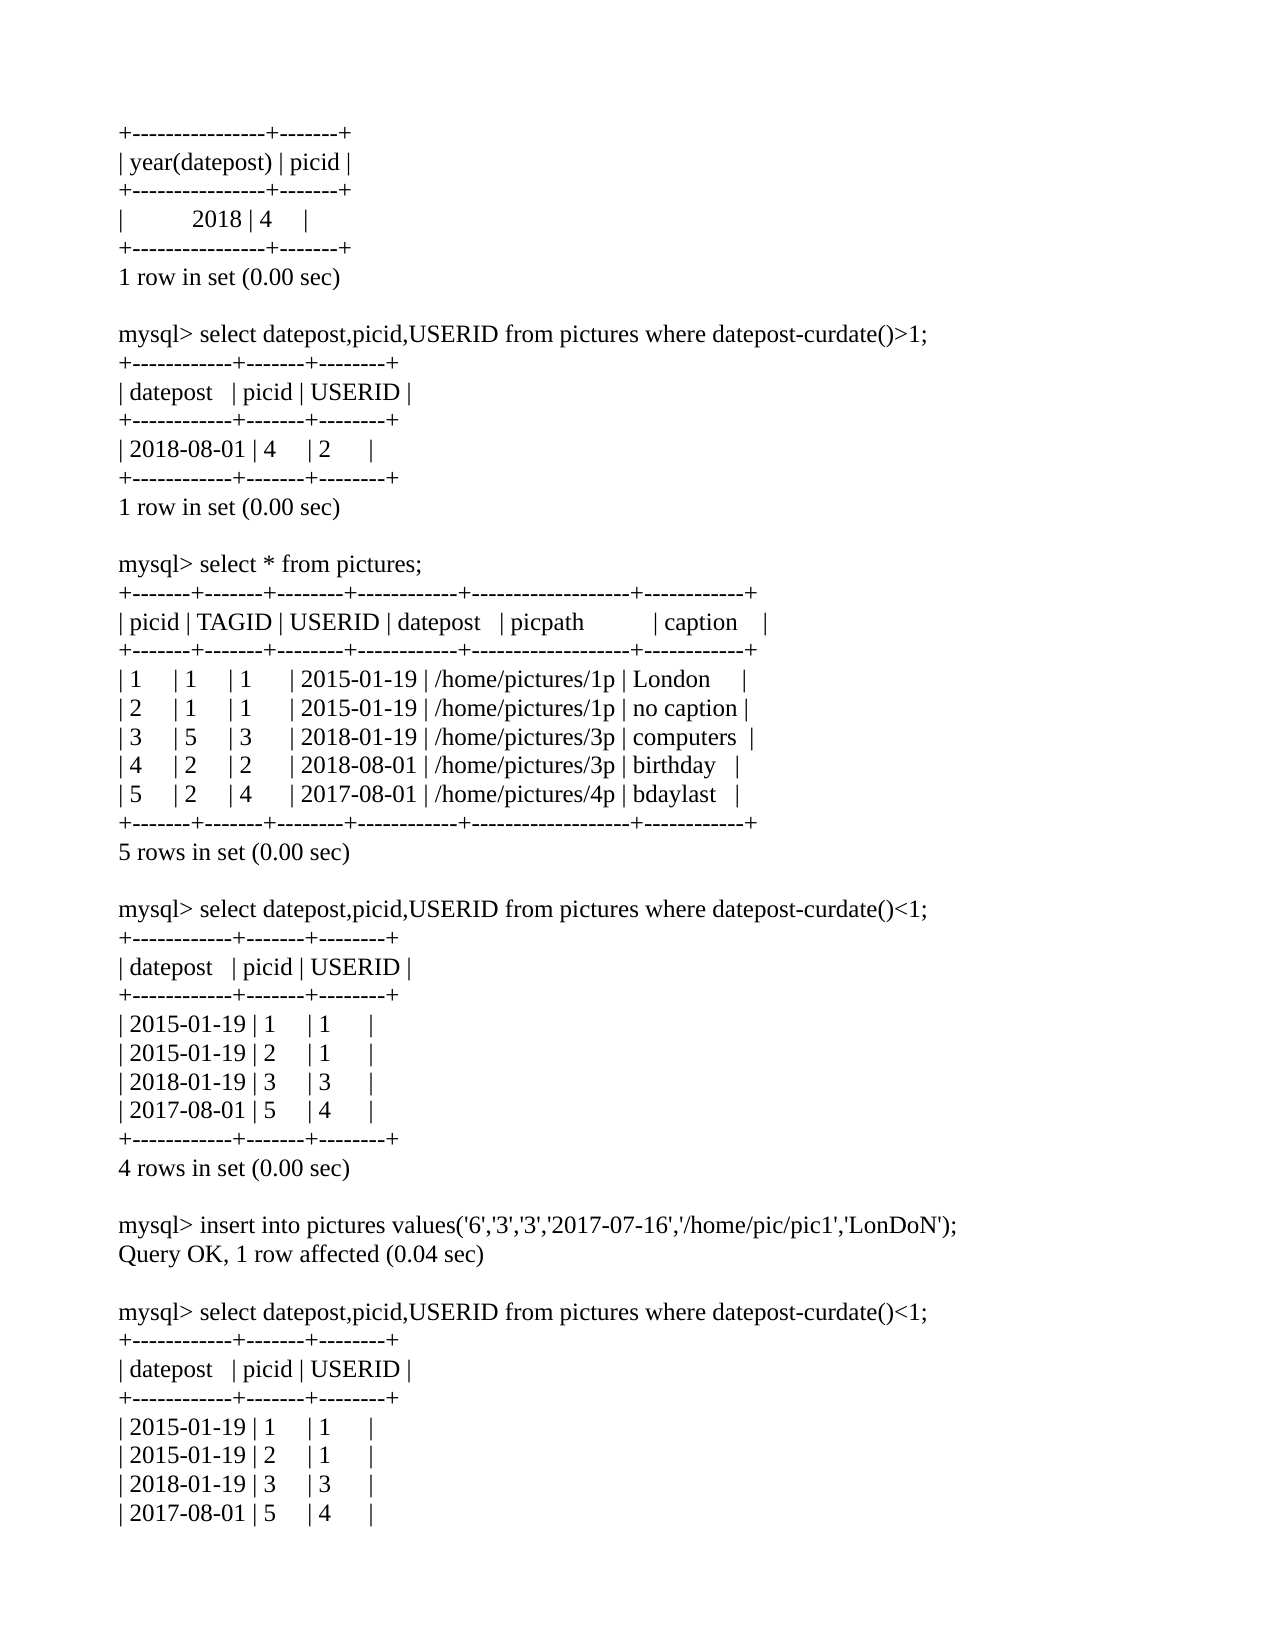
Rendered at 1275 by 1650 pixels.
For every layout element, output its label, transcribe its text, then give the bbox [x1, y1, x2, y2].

text +----------------+-------+ [118, 176, 1157, 204]
text +----------------+-------+ [118, 118, 1157, 147]
text | year(datepost) | picid | [118, 147, 1157, 176]
text 4 rows in set (0.00 sec) [118, 1153, 1157, 1182]
text | 5 | 2 | 4 | 2017-08-01 | /home/pictures/4p | bdaylast | [118, 779, 1157, 808]
text | 1 | 1 | 1 | 2015-01-19 | /home/pictures/1p | London | [118, 664, 1157, 693]
text | 2018-01-19 | 3 | 3 | [118, 1469, 1157, 1498]
text +------------+-------+--------+ [118, 463, 1157, 492]
text | 3 | 5 | 3 | 2018-01-19 | /home/pictures/3p | computers | [118, 722, 1157, 751]
text mysql> select datepost,picid,USERID from pictures where datepost-curdate()<1; [118, 1297, 1157, 1326]
text +------------+-------+--------+ [118, 981, 1157, 1009]
text +-------+-------+--------+------------+-------------------+------------+ [118, 578, 1157, 607]
text 1 row in set (0.00 sec) [118, 492, 1157, 521]
text +-------+-------+--------+------------+-------------------+------------+ [118, 808, 1157, 837]
text Query OK, 1 row affected (0.04 sec) [118, 1239, 1157, 1268]
text +------------+-------+--------+ [118, 1383, 1157, 1412]
text | picid | TAGID | USERID | datepost | picpath | caption | [118, 607, 1157, 636]
text | datepost | picid | USERID | [118, 377, 1157, 406]
text | 2015-01-19 | 2 | 1 | [118, 1441, 1157, 1469]
text 1 row in set (0.00 sec) [118, 262, 1157, 291]
text | 2017-08-01 | 5 | 4 | [118, 1498, 1157, 1527]
text | 2015-01-19 | 1 | 1 | [118, 1009, 1157, 1038]
text +------------+-------+--------+ [118, 923, 1157, 952]
text mysql> select datepost,picid,USERID from pictures where datepost-curdate()>1; [118, 319, 1157, 348]
text +------------+-------+--------+ [118, 406, 1157, 434]
text +----------------+-------+ [118, 233, 1157, 262]
text | 2015-01-19 | 1 | 1 | [118, 1412, 1157, 1441]
text mysql> select datepost,picid,USERID from pictures where datepost-curdate()<1; [118, 894, 1157, 923]
text | 2 | 1 | 1 | 2015-01-19 | /home/pictures/1p | no caption | [118, 693, 1157, 722]
text +------------+-------+--------+ [118, 348, 1157, 377]
text | 4 | 2 | 2 | 2018-08-01 | /home/pictures/3p | birthday | [118, 751, 1157, 779]
text | 2018-08-01 | 4 | 2 | [118, 434, 1157, 463]
text 5 rows in set (0.00 sec) [118, 837, 1157, 866]
text +------------+-------+--------+ [118, 1326, 1157, 1354]
text | datepost | picid | USERID | [118, 952, 1157, 981]
text | 2018 | 4 | [118, 204, 1157, 233]
text | 2017-08-01 | 5 | 4 | [118, 1096, 1157, 1124]
text mysql> select * from pictures; [118, 549, 1157, 578]
text | datepost | picid | USERID | [118, 1354, 1157, 1383]
text | 2018-01-19 | 3 | 3 | [118, 1067, 1157, 1096]
text mysql> insert into pictures values('6','3','3','2017-07-16','/home/pic/pic1','LonDoN'); [118, 1211, 1157, 1239]
text | 2015-01-19 | 2 | 1 | [118, 1038, 1157, 1067]
text +-------+-------+--------+------------+-------------------+------------+ [118, 636, 1157, 664]
text +------------+-------+--------+ [118, 1124, 1157, 1153]
